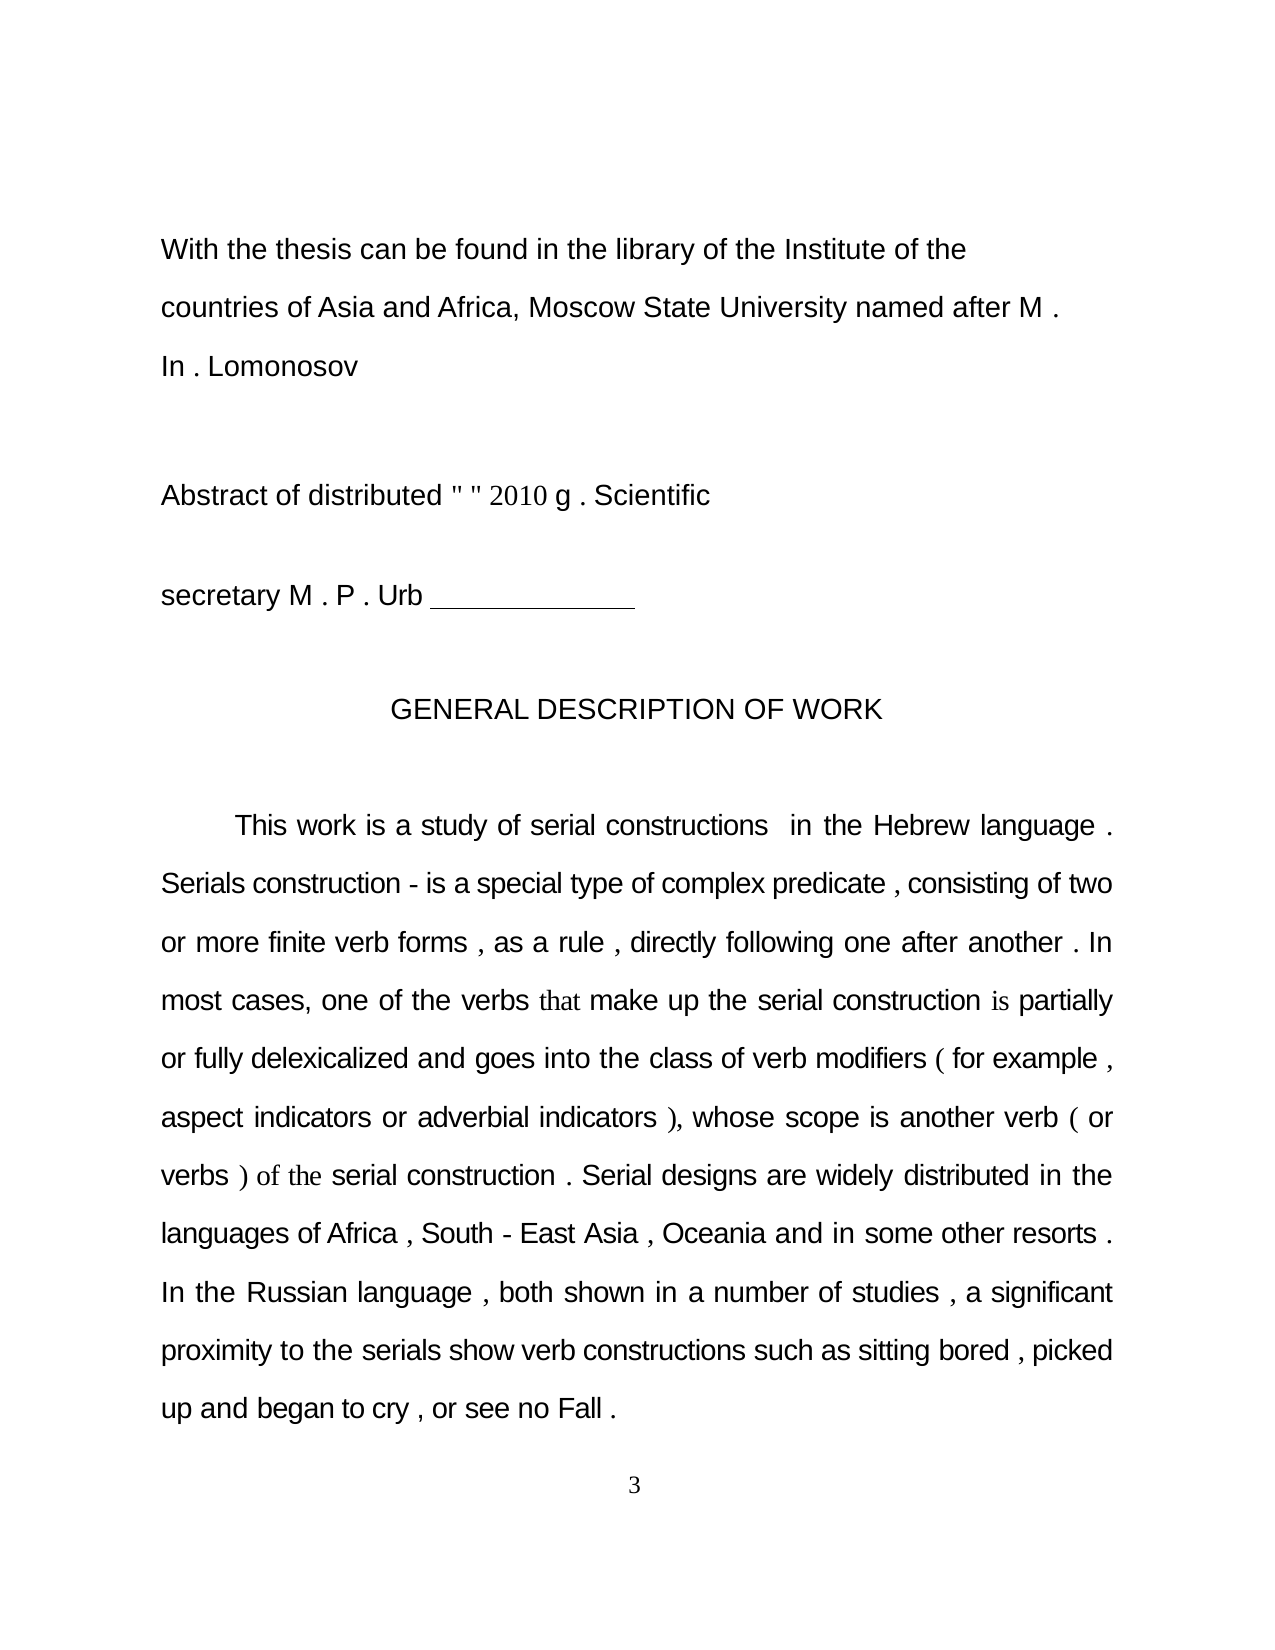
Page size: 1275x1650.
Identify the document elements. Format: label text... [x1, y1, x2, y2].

text GENERAL DESCRIPTION OF WORK [211, 692, 1063, 726]
text With the thesis can be found in the library of the Institute of the countries of Asia and Africa, Moscow State University named after M . In . Lomonosov [161, 207, 1082, 382]
text Abstract of distributed " " 2010 g . Scientific secretary M . P . Urb [161, 412, 815, 612]
text This work is a study of serial constructions in the Hebrew language . Serials construction - is a special type of complex predicate , consisting of two or more finite verb forms , as a rule , directly following one after another . In most cases, one of the verbs that make up the serial construction is partially or fully delexicalized and goes into the class of verb modifiers ( for example , aspect indicators or adverbial indicators ), whose scope is another verb ( or verbs ) of the serial construction . Serial designs are widely distributed in the languages of Africa , South - East Asia , Oceania and in some other resorts . In the Russian language , both shown in a number of studies , a significant proximity to the serials show verb constructions such as sitting bored , picked up and began to cry , or see no Fall . [161, 783, 1113, 1425]
